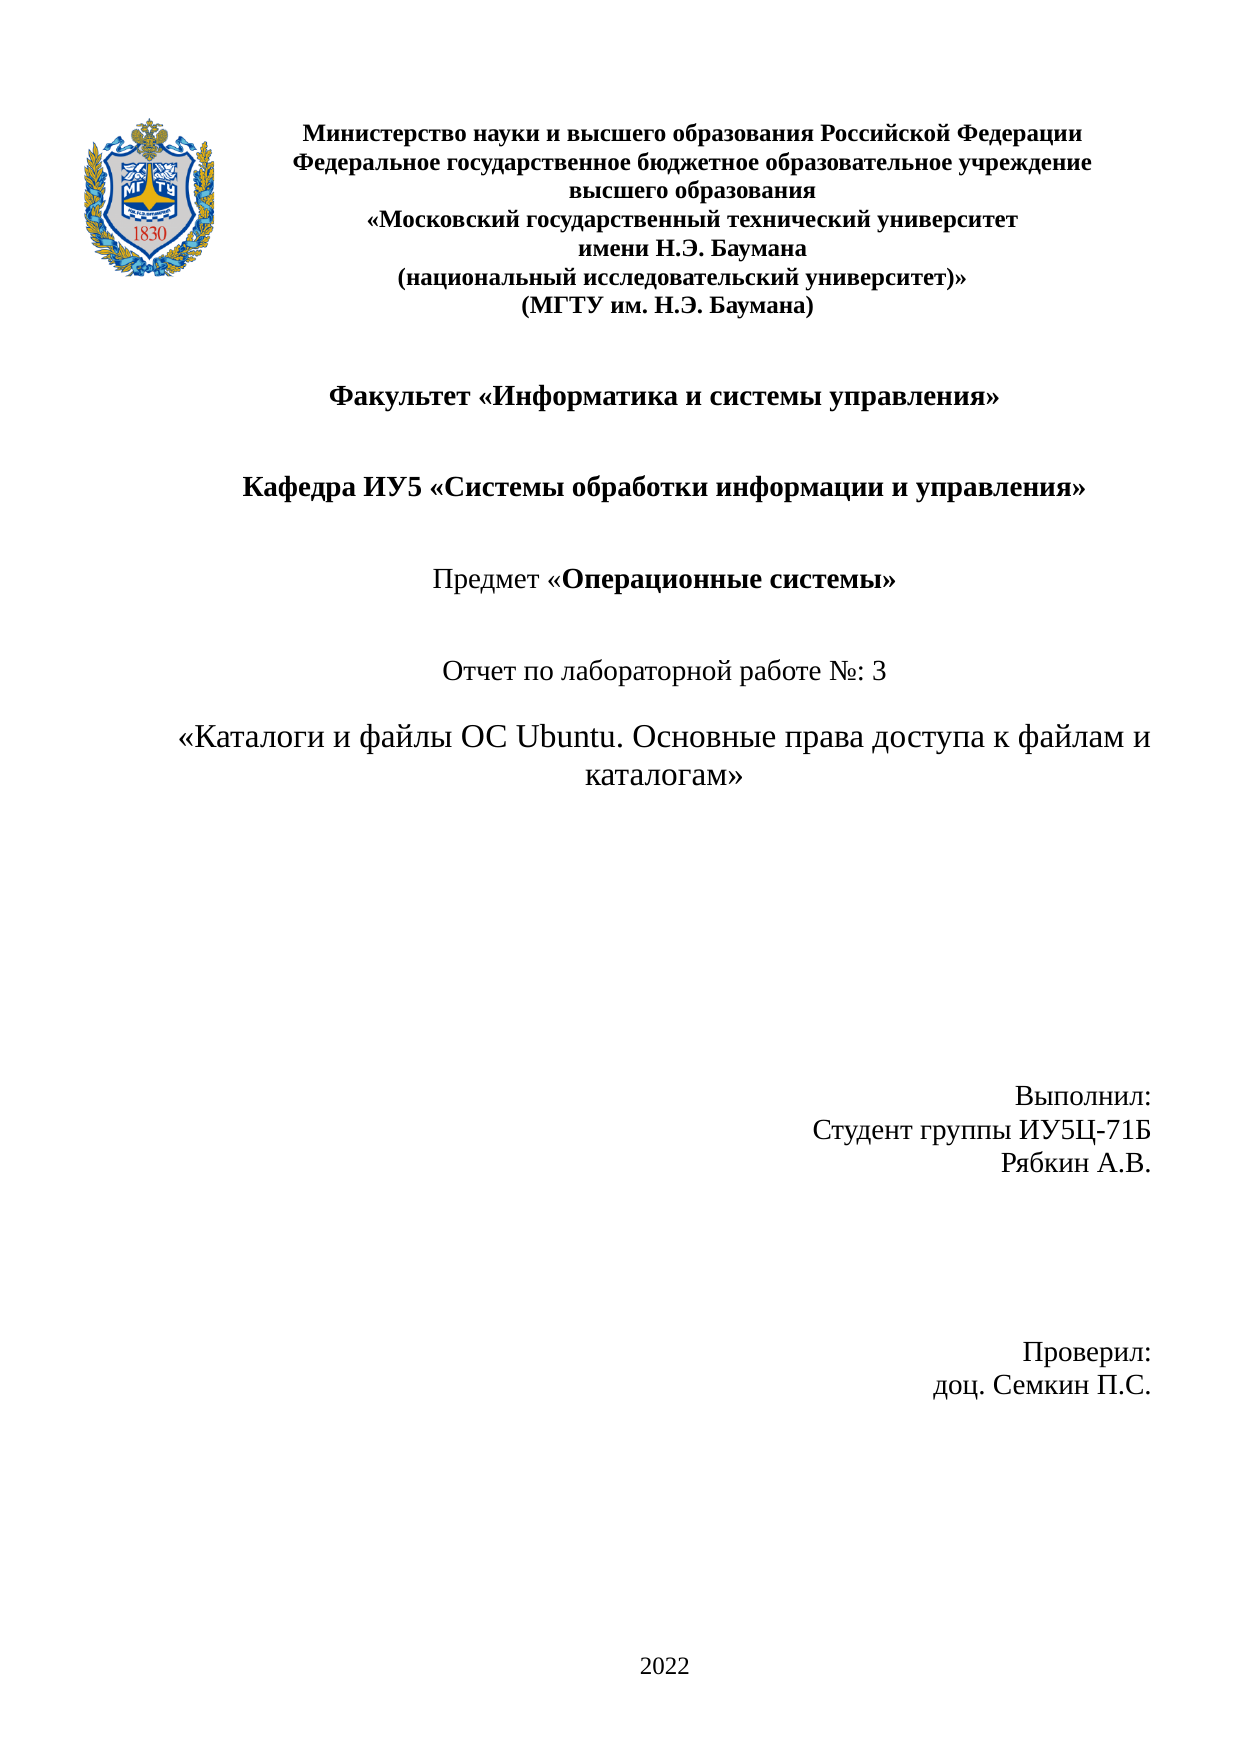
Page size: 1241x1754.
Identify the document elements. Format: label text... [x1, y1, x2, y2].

text (МГТУ им. Н.Э. Баумана) [177, 291, 1152, 319]
text Федеральное государственное бюджетное образовательное учреждение [177, 147, 1152, 176]
text Факультет «Информатика и системы управления» [177, 378, 1152, 411]
text Рябкин А.В. [177, 1146, 1152, 1179]
text «Московский государственный технический университет [177, 204, 1152, 233]
text имени Н.Э. Баумана [177, 233, 1152, 262]
text высшего образования [177, 176, 1152, 204]
text Министерство науки и высшего образования Российской Федерации [177, 118, 1152, 147]
text Предмет «Операционные системы» [177, 561, 1152, 595]
text Кафедра ИУ5 «Системы обработки информации и управления» [177, 469, 1152, 503]
text Отчет по лабораторной работе №: 3 [177, 653, 1152, 687]
text Выполнил: [177, 1078, 1152, 1112]
text (национальный исследовательский университет)» [177, 262, 1152, 291]
text Проверил: [177, 1334, 1152, 1367]
text Студент группы ИУ5Ц-71Б [177, 1112, 1152, 1146]
text доц. Семкин П.С. [177, 1367, 1152, 1401]
text «Каталоги и файлы ОС Ubuntu. Основные права доступа к файлам и каталогам» [177, 716, 1152, 793]
